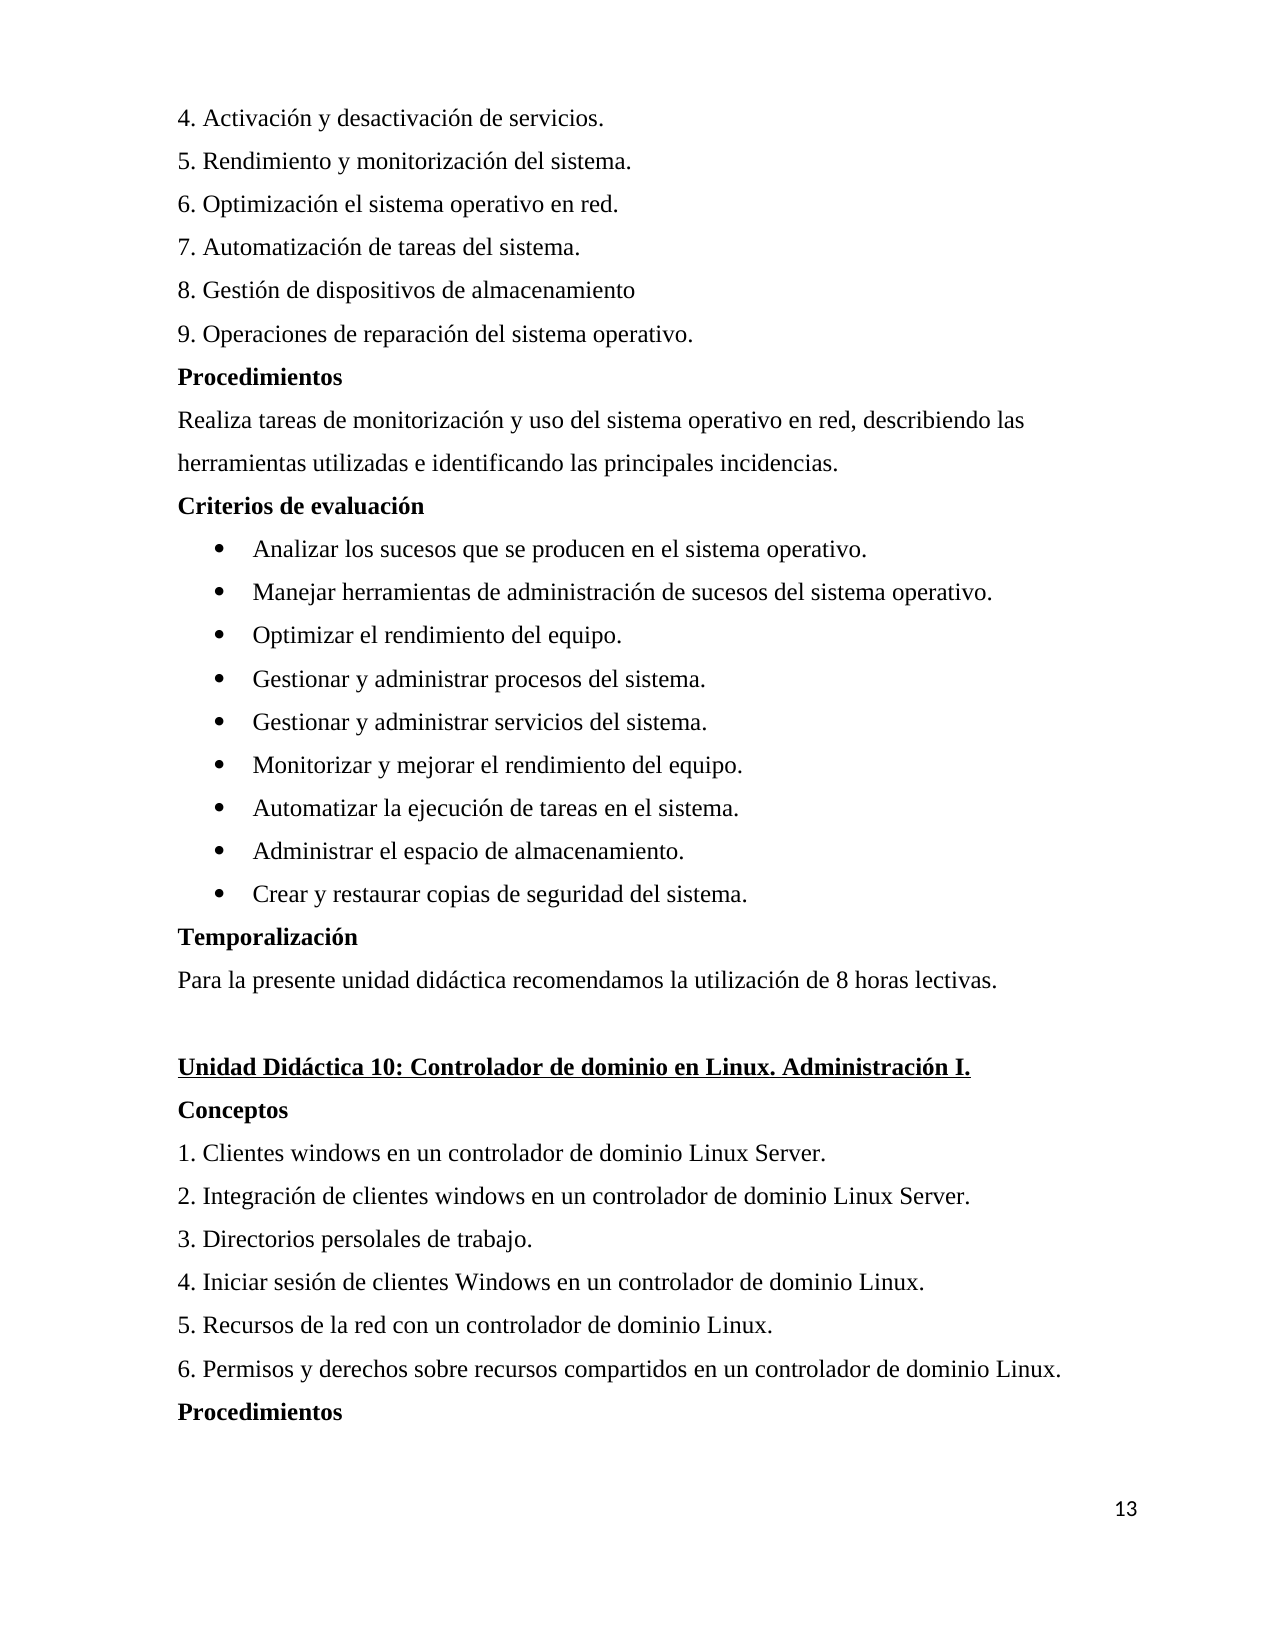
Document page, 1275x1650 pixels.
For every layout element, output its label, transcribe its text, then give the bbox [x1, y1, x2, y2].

text Para la presente unidad didáctica recomendamos la utilización de 8 horas lectivas. [177, 966, 1137, 994]
text Procedimientos [177, 362, 1137, 391]
text 2. Integración de clientes windows en un controlador de dominio Linux Server. [177, 1181, 1137, 1210]
list Automatizar la ejecución de tareas en el sistema. [215, 793, 1137, 822]
text Temporalización [177, 922, 1137, 951]
text 9. Operaciones de reparación del sistema operativo. [177, 319, 1137, 347]
text herramientas utilizadas e identificando las principales incidencias. [177, 448, 1137, 477]
text 4. Iniciar sesión de clientes Windows en un controlador de dominio Linux. [177, 1267, 1137, 1296]
list Gestionar y administrar procesos del sistema. [215, 664, 1137, 692]
text Realiza tareas de monitorización y uso del sistema operativo en red, describiendo las [177, 405, 1137, 434]
list Monitorizar y mejorar el rendimiento del equipo. [215, 750, 1137, 779]
text Conceptos [177, 1095, 1137, 1124]
text 6. Optimización el sistema operativo en red. [177, 189, 1137, 218]
text 8. Gestión de dispositivos de almacenamiento [177, 276, 1137, 304]
text 6. Permisos y derechos sobre recursos compartidos en un controlador de dominio Linux. [177, 1354, 1137, 1382]
text 5. Rendimiento y monitorización del sistema. [177, 146, 1137, 175]
text 7. Automatización de tareas del sistema. [177, 232, 1137, 261]
text 5. Recursos de la red con un controlador de dominio Linux. [177, 1311, 1137, 1339]
list Optimizar el rendimiento del equipo. [215, 621, 1137, 649]
text Criterios de evaluación [177, 491, 1137, 520]
list Manejar herramientas de administración de sucesos del sistema operativo. [215, 577, 1137, 606]
text 1. Clientes windows en un controlador de dominio Linux Server. [177, 1138, 1137, 1167]
list Crear y restaurar copias de seguridad del sistema. [215, 879, 1137, 908]
text 4. Activación y desactivación de servicios. [177, 103, 1137, 132]
list Gestionar y administrar servicios del sistema. [215, 707, 1137, 736]
text 3. Directorios persolales de trabajo. [177, 1224, 1137, 1253]
list Administrar el espacio de almacenamiento. [215, 836, 1137, 865]
list Analizar los sucesos que se producen en el sistema operativo. [215, 534, 1137, 563]
text Unidad Didáctica 10: Controlador de dominio en Linux. Administración I. [177, 1052, 1137, 1081]
text Procedimientos [177, 1397, 1137, 1426]
